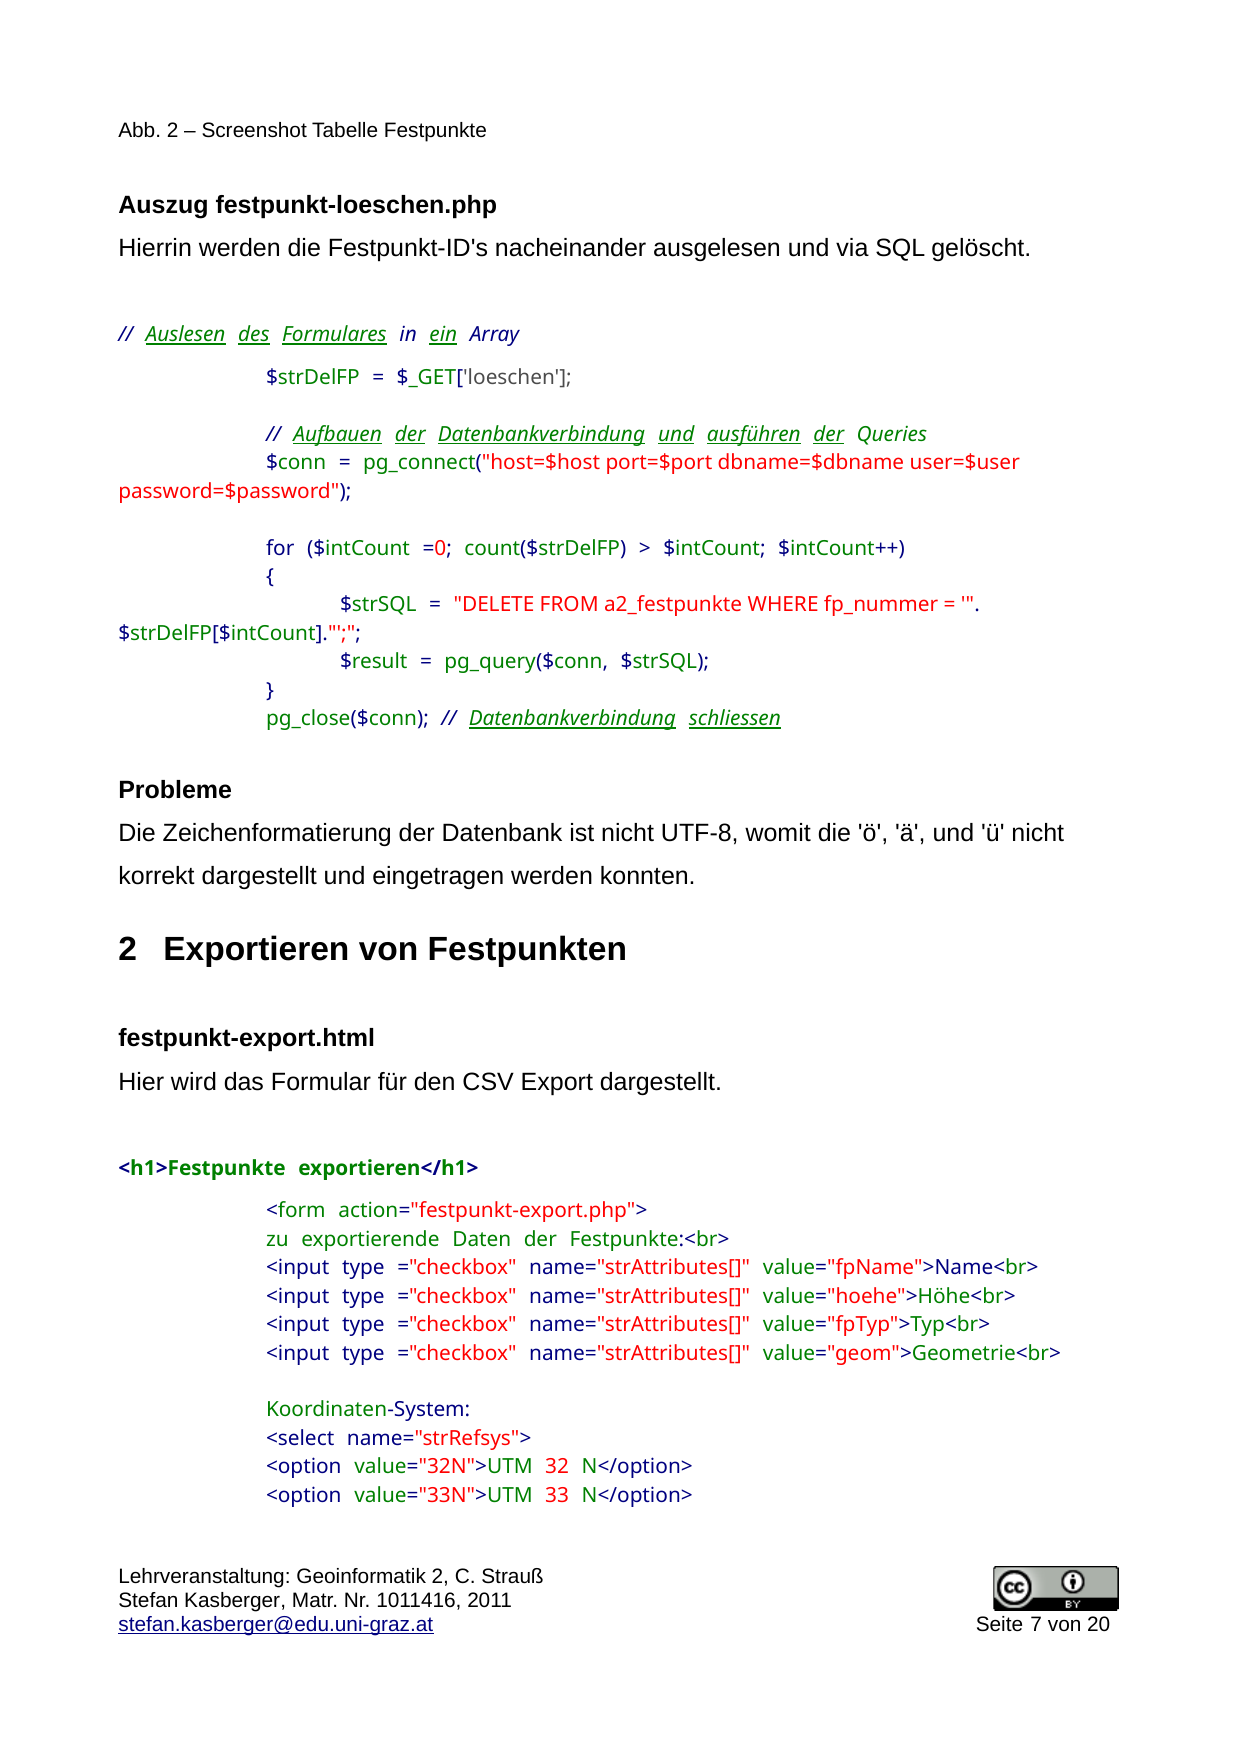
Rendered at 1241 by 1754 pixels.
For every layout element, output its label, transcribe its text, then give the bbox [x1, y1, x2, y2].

text $strDelFP = $_GET['loeschen']; [118, 362, 1122, 390]
text Hier wird das Formular für den CSV Export dargestellt. [118, 1067, 1122, 1095]
text Abb. 2 – Screenshot Tabelle Festpunkte [118, 118, 1122, 142]
text <input type ="checkbox" name="strAttributes[]" value="geom">Geometrie<br> [118, 1338, 1122, 1366]
text $strSQL = "DELETE FROM a2_festpunkte WHERE fp_nummer = '".$strDelFP[$intCount]."';"; [118, 589, 1122, 646]
text <input type ="checkbox" name="strAttributes[]" value="fpName">Name<br> [118, 1252, 1122, 1281]
text $conn = pg_connect("host=$host port=$port dbname=$dbname user=$user password=$password"); [118, 447, 1122, 504]
text $result = pg_query($conn, $strSQL); [118, 646, 1122, 675]
text // Aufbauen der Datenbankverbindung und ausführen der Queries [118, 419, 1122, 447]
text Die Zeichenformatierung der Datenbank ist nicht UTF-8, womit die 'ö', 'ä', und 'ü' nicht korrekt dargestellt und eingetragen werden konnten. [118, 818, 1122, 890]
text Hierrin werden die Festpunkt-ID's nacheinander ausgelesen und via SQL gelöscht. [118, 233, 1122, 262]
text <form action="festpunkt-export.php"> [118, 1195, 1122, 1224]
text zu exportierende Daten der Festpunkte:<br> [118, 1224, 1122, 1252]
text for ($intCount =0; count($strDelFP) > $intCount; $intCount++) [118, 533, 1122, 561]
text <option value="32N">UTM 32 N</option> [118, 1451, 1122, 1480]
text <h1>Festpunkte exportieren</h1> [118, 1153, 1122, 1181]
text Probleme [118, 775, 1122, 803]
text <input type ="checkbox" name="strAttributes[]" value="hoehe">Höhe<br> [118, 1281, 1122, 1309]
text <select name="strRefsys"> [118, 1423, 1122, 1451]
text <input type ="checkbox" name="strAttributes[]" value="fpTyp">Typ<br> [118, 1309, 1122, 1338]
text { [118, 561, 1122, 589]
text } [118, 675, 1122, 703]
text // Auslesen des Formulares in ein Array [118, 319, 1122, 348]
text Koordinaten-System: [118, 1394, 1122, 1423]
text festpunkt-export.html [118, 1023, 1122, 1052]
text <option value="33N">UTM 33 N</option> [118, 1480, 1122, 1508]
text Auszug festpunkt-loeschen.php [118, 190, 1122, 219]
subtitle Exportieren von Festpunkten [118, 929, 1122, 968]
text pg_close($conn); // Datenbankverbindung schliessen [118, 703, 1122, 732]
picture [993, 1566, 1119, 1611]
